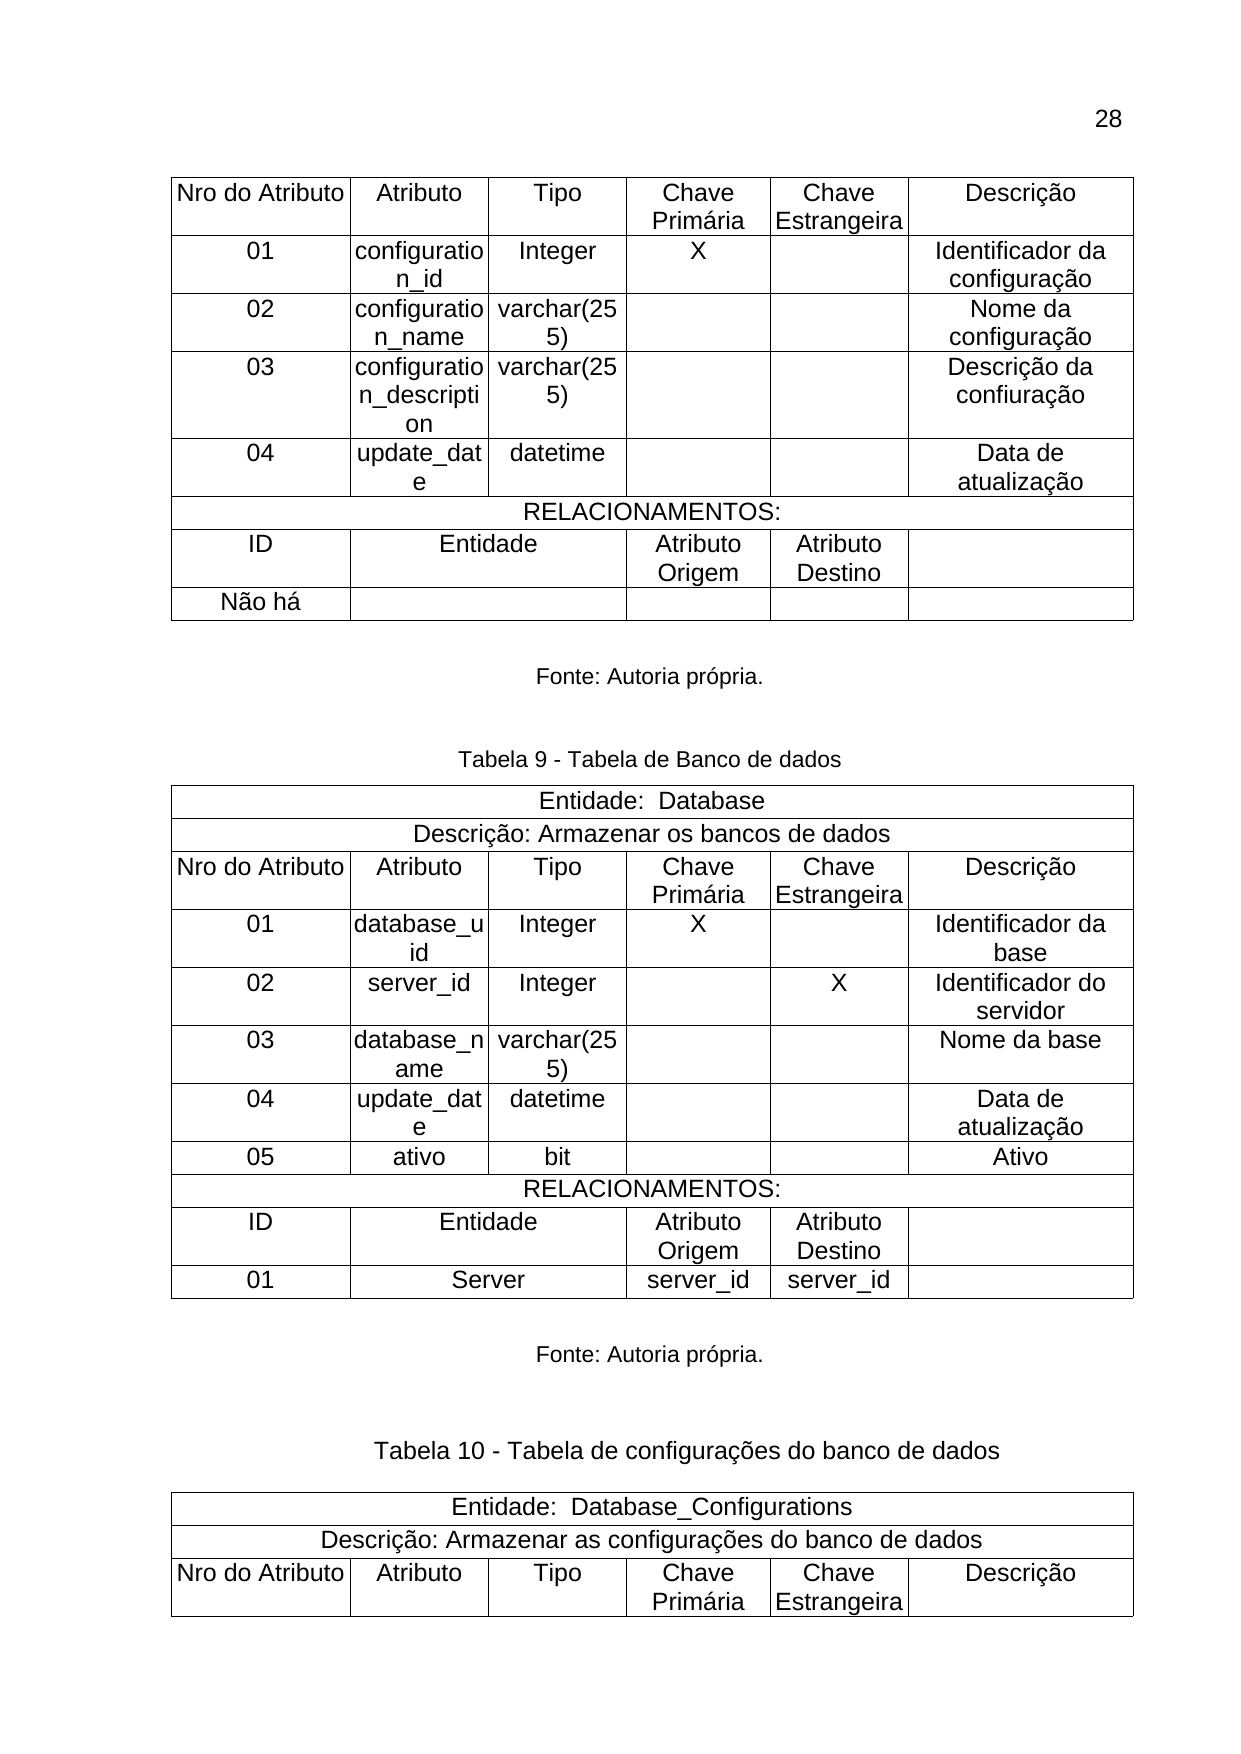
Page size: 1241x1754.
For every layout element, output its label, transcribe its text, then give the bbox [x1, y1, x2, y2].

table_cell ID [172, 530, 350, 587]
table_cell Chave Primária [627, 852, 770, 909]
table_cell varchar(255) [489, 352, 626, 438]
table_cell Nome da base [909, 1026, 1133, 1083]
table_cell Integer [489, 236, 626, 293]
table_cell Descrição: Armazenar as configurações do banco de dados [172, 1526, 1133, 1557]
table_cell Identificador do servidor [909, 968, 1133, 1025]
table_cell Descrição [909, 178, 1133, 235]
table_cell update_date [351, 1084, 488, 1141]
table_cell [771, 294, 908, 351]
table_header Entidade: Database_Configurations [172, 1493, 1133, 1525]
text Fonte: Autoria própria. [177, 1341, 1122, 1367]
table_cell Tipo [489, 1559, 626, 1616]
table_cell [627, 352, 770, 438]
table_cell database_uid [351, 910, 488, 967]
table_cell Data de atualização [909, 439, 1133, 496]
table_cell X [771, 968, 908, 1025]
table_cell datetime [489, 1084, 626, 1141]
table_cell [627, 1084, 770, 1141]
table_header Entidade: Database [172, 786, 1133, 818]
table_cell Chave Primária [627, 178, 770, 235]
table_cell Chave Estrangeira [771, 1559, 908, 1616]
table_cell Descrição da confiuração [909, 352, 1133, 438]
table_cell [627, 439, 770, 496]
table_cell Nro do Atributo [172, 852, 350, 909]
table_cell Identificador da base [909, 910, 1133, 967]
table_cell Descrição [909, 852, 1133, 909]
table_cell Identificador da configuração [909, 236, 1133, 293]
table_cell Atributo Origem [627, 1208, 770, 1265]
text Tabela 9 - Tabela de Banco de dados [177, 746, 1122, 772]
table_cell [627, 588, 770, 619]
table_cell RELACIONAMENTOS: [172, 497, 1133, 529]
table_cell [627, 294, 770, 351]
table_cell Atributo Origem [627, 530, 770, 587]
table_cell [909, 530, 1133, 587]
table_cell [627, 968, 770, 1025]
table_cell varchar(255) [489, 1026, 626, 1083]
table_cell 04 [172, 439, 350, 496]
table_cell [771, 1084, 908, 1141]
table_cell Nome da configuração [909, 294, 1133, 351]
table_cell X [627, 236, 770, 293]
table_cell configuration_id [351, 236, 488, 293]
table_cell 04 [172, 1084, 350, 1141]
table_cell 02 [172, 968, 350, 1025]
table_cell server_id [771, 1266, 908, 1297]
text Tabela 10 - Tabela de configurações do banco de dados [177, 1436, 1122, 1465]
table_cell [771, 588, 908, 619]
table_cell Descrição [909, 1559, 1133, 1616]
table_cell [771, 1026, 908, 1083]
table_cell Integer [489, 968, 626, 1025]
table_cell [771, 439, 908, 496]
table_cell [771, 236, 908, 293]
table_cell Nro do Atributo [172, 1559, 350, 1616]
table_cell configuration_description [351, 352, 488, 438]
table_cell [351, 588, 626, 619]
table_cell Ativo [909, 1142, 1133, 1174]
text Fonte: Autoria própria. [177, 663, 1122, 689]
table_cell [909, 1266, 1133, 1297]
table_cell Tipo [489, 852, 626, 909]
table_cell X [627, 910, 770, 967]
table_cell server_id [627, 1266, 770, 1297]
table_cell Atributo Destino [771, 1208, 908, 1265]
table_cell Integer [489, 910, 626, 967]
table_cell 01 [172, 236, 350, 293]
table_cell ativo [351, 1142, 488, 1174]
table_cell 02 [172, 294, 350, 351]
table_cell Chave Estrangeira [771, 178, 908, 235]
table_cell configuration_name [351, 294, 488, 351]
table_cell [771, 1142, 908, 1174]
table_cell Data de atualização [909, 1084, 1133, 1141]
table_cell [627, 1026, 770, 1083]
table_cell [771, 352, 908, 438]
table_cell Chave Primária [627, 1559, 770, 1616]
table_cell 05 [172, 1142, 350, 1174]
table_cell 03 [172, 352, 350, 438]
table_cell Chave Estrangeira [771, 852, 908, 909]
table_cell Server [351, 1266, 626, 1297]
table_cell [909, 1208, 1133, 1265]
table_cell update_date [351, 439, 488, 496]
table_cell varchar(255) [489, 294, 626, 351]
table_cell Nro do Atributo [172, 178, 350, 235]
table_cell 03 [172, 1026, 350, 1083]
table_cell [909, 588, 1133, 619]
table_cell Atributo [351, 1559, 488, 1616]
table_cell [627, 1142, 770, 1174]
table_cell Atributo [351, 852, 488, 909]
table_cell 01 [172, 1266, 350, 1297]
table_cell Descrição: Armazenar os bancos de dados [172, 819, 1133, 851]
table_cell Tipo [489, 178, 626, 235]
table_cell 01 [172, 910, 350, 967]
table_cell Entidade [351, 1208, 626, 1265]
table_cell database_name [351, 1026, 488, 1083]
table_cell datetime [489, 439, 626, 496]
table_cell RELACIONAMENTOS: [172, 1175, 1133, 1207]
table_cell Não há [172, 588, 350, 619]
table_cell [771, 910, 908, 967]
table_cell Atributo [351, 178, 488, 235]
table_cell server_id [351, 968, 488, 1025]
table_cell ID [172, 1208, 350, 1265]
table_cell Atributo Destino [771, 530, 908, 587]
table_cell Entidade [351, 530, 626, 587]
table_cell bit [489, 1142, 626, 1174]
